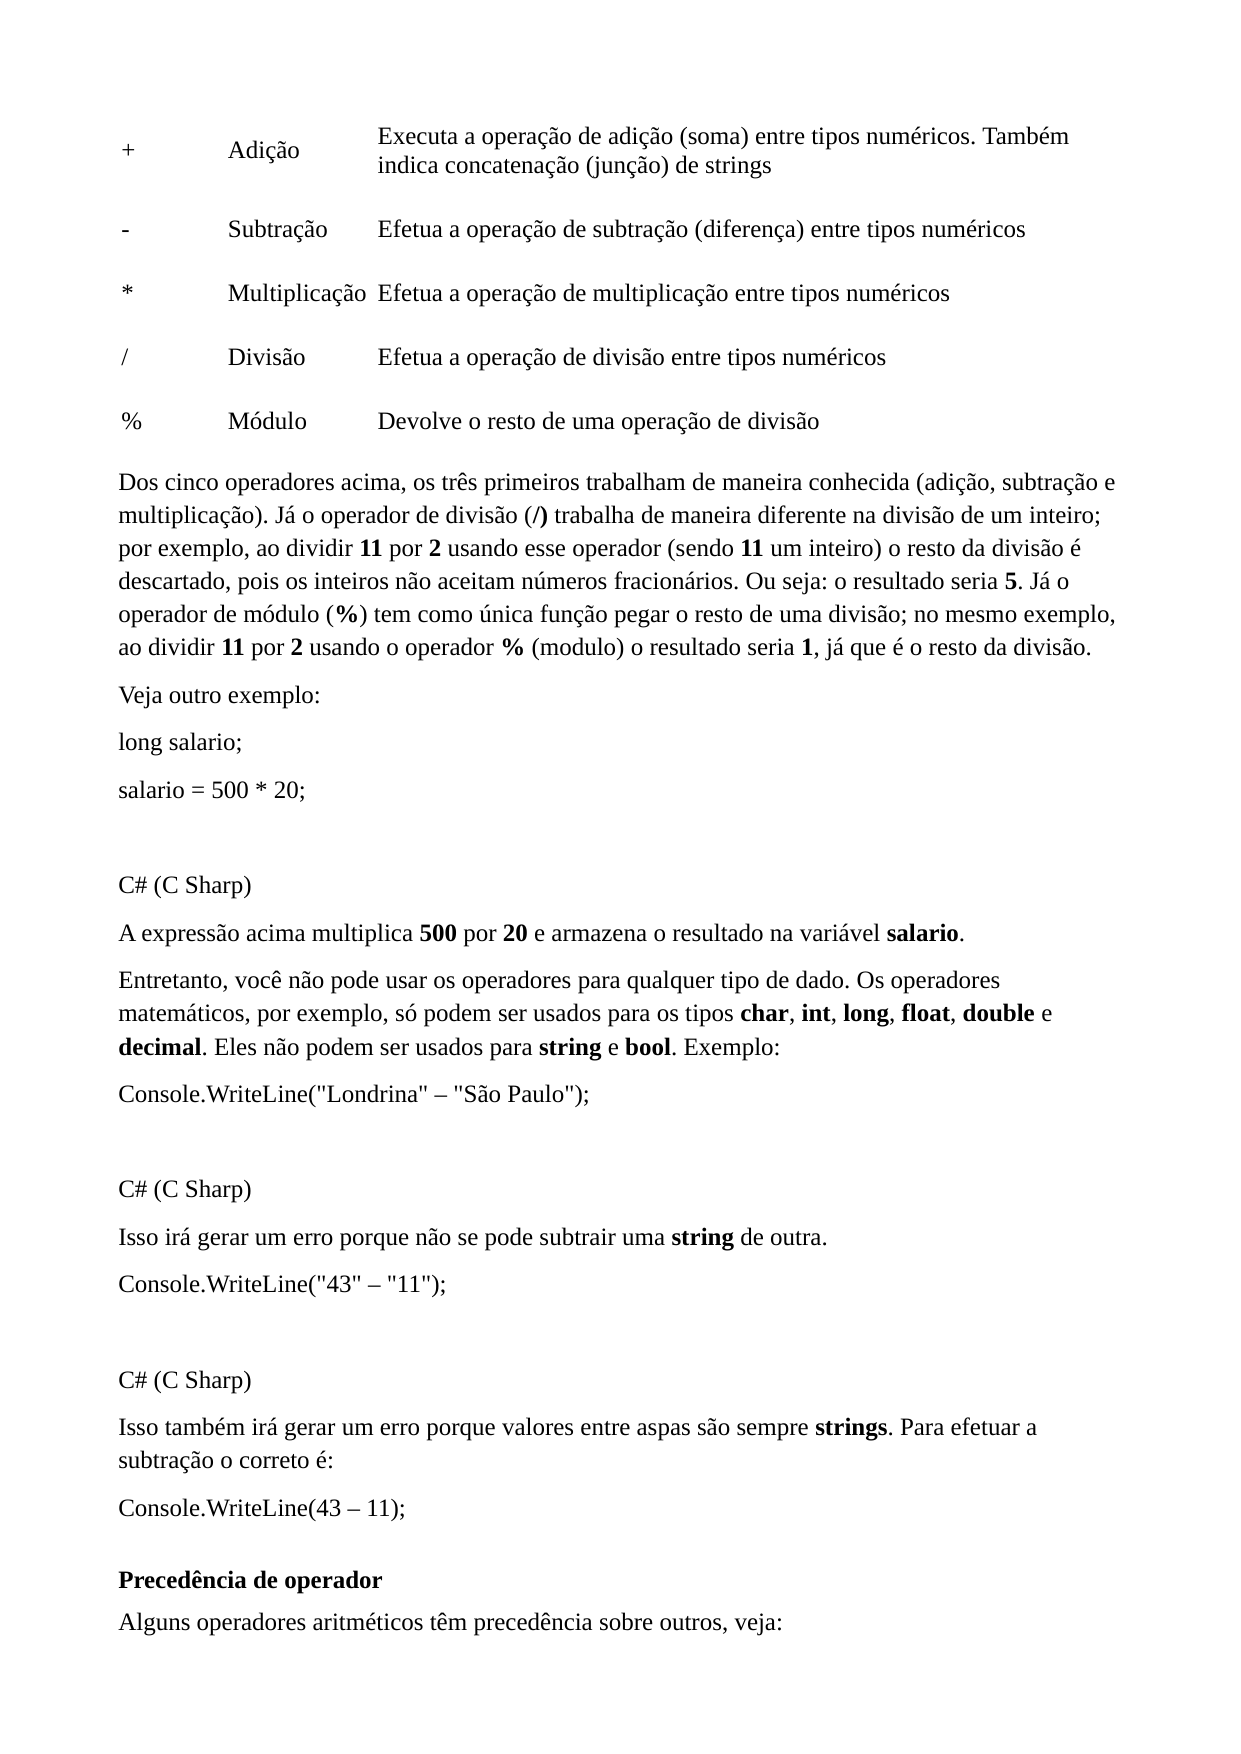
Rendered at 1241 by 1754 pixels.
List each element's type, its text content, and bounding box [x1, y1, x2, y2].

table_cell Multiplicação [225, 275, 374, 339]
subtitle Precedência de operador [118, 1566, 1122, 1594]
table_cell Módulo [225, 403, 374, 467]
table_cell Devolve o resto de uma operação de divisão [375, 403, 1122, 467]
table_cell % [118, 403, 225, 467]
table_cell * [118, 275, 225, 339]
table_cell Efetua a operação de subtração (diferença) entre tipos numéricos [375, 211, 1122, 275]
text Console.WriteLine("43" – "11"); [118, 1269, 1122, 1298]
text C# (C Sharp) [118, 1174, 1122, 1203]
text A expressão acima multiplica 500 por 20 e armazena o resultado na variável salario. [118, 918, 1122, 947]
text Dos cinco operadores acima, os três primeiros trabalham de maneira conhecida (adição, subtração e multiplicação). Já o operador de divisão (/) trabalha de maneira diferente na divisão de um inteiro; por exemplo, ao dividir 11 por 2 usando esse operador (sendo 11 um inteiro) o resto da divisão é descartado, pois os inteiros não aceitam números fracionários. Ou seja: o resultado seria 5. Já o operador de módulo (%) tem como única função pegar o resto de uma divisão; no mesmo exemplo, ao dividir 11 por 2 usando o operador % (modulo) o resultado seria 1, já que é o resto da divisão. [118, 467, 1122, 661]
text C# (C Sharp) [118, 870, 1122, 899]
table_cell Efetua a operação de multiplicação entre tipos numéricos [375, 275, 1122, 339]
text Veja outro exemplo: [118, 680, 1122, 709]
table_cell + [118, 118, 225, 211]
text salario = 500 * 20; [118, 775, 1122, 804]
table_cell / [118, 339, 225, 403]
table_cell Adição [225, 118, 374, 211]
text Isso irá gerar um erro porque não se pode subtrair uma string de outra. [118, 1222, 1122, 1251]
table_cell - [118, 211, 225, 275]
text Entretanto, você não pode usar os operadores para qualquer tipo de dado. Os operadores matemáticos, por exemplo, só podem ser usados para os tipos char, int, long, float, double e decimal. Eles não podem ser usados para string e bool. Exemplo: [118, 966, 1122, 1060]
table_cell Efetua a operação de divisão entre tipos numéricos [375, 339, 1122, 403]
text C# (C Sharp) [118, 1365, 1122, 1393]
text Isso também irá gerar um erro porque valores entre aspas são sempre strings. Para efetuar a subtração o correto é: [118, 1412, 1122, 1474]
text Console.WriteLine(43 – 11); [118, 1493, 1122, 1522]
table_cell Executa a operação de adição (soma) entre tipos numéricos. Também indica concatenação (junção) de strings [375, 118, 1122, 211]
table_cell Divisão [225, 339, 374, 403]
text long salario; [118, 727, 1122, 756]
table_cell Subtração [225, 211, 374, 275]
text Console.WriteLine("Londrina" – "São Paulo"); [118, 1079, 1122, 1108]
text Alguns operadores aritméticos têm precedência sobre outros, veja: [118, 1607, 1122, 1636]
